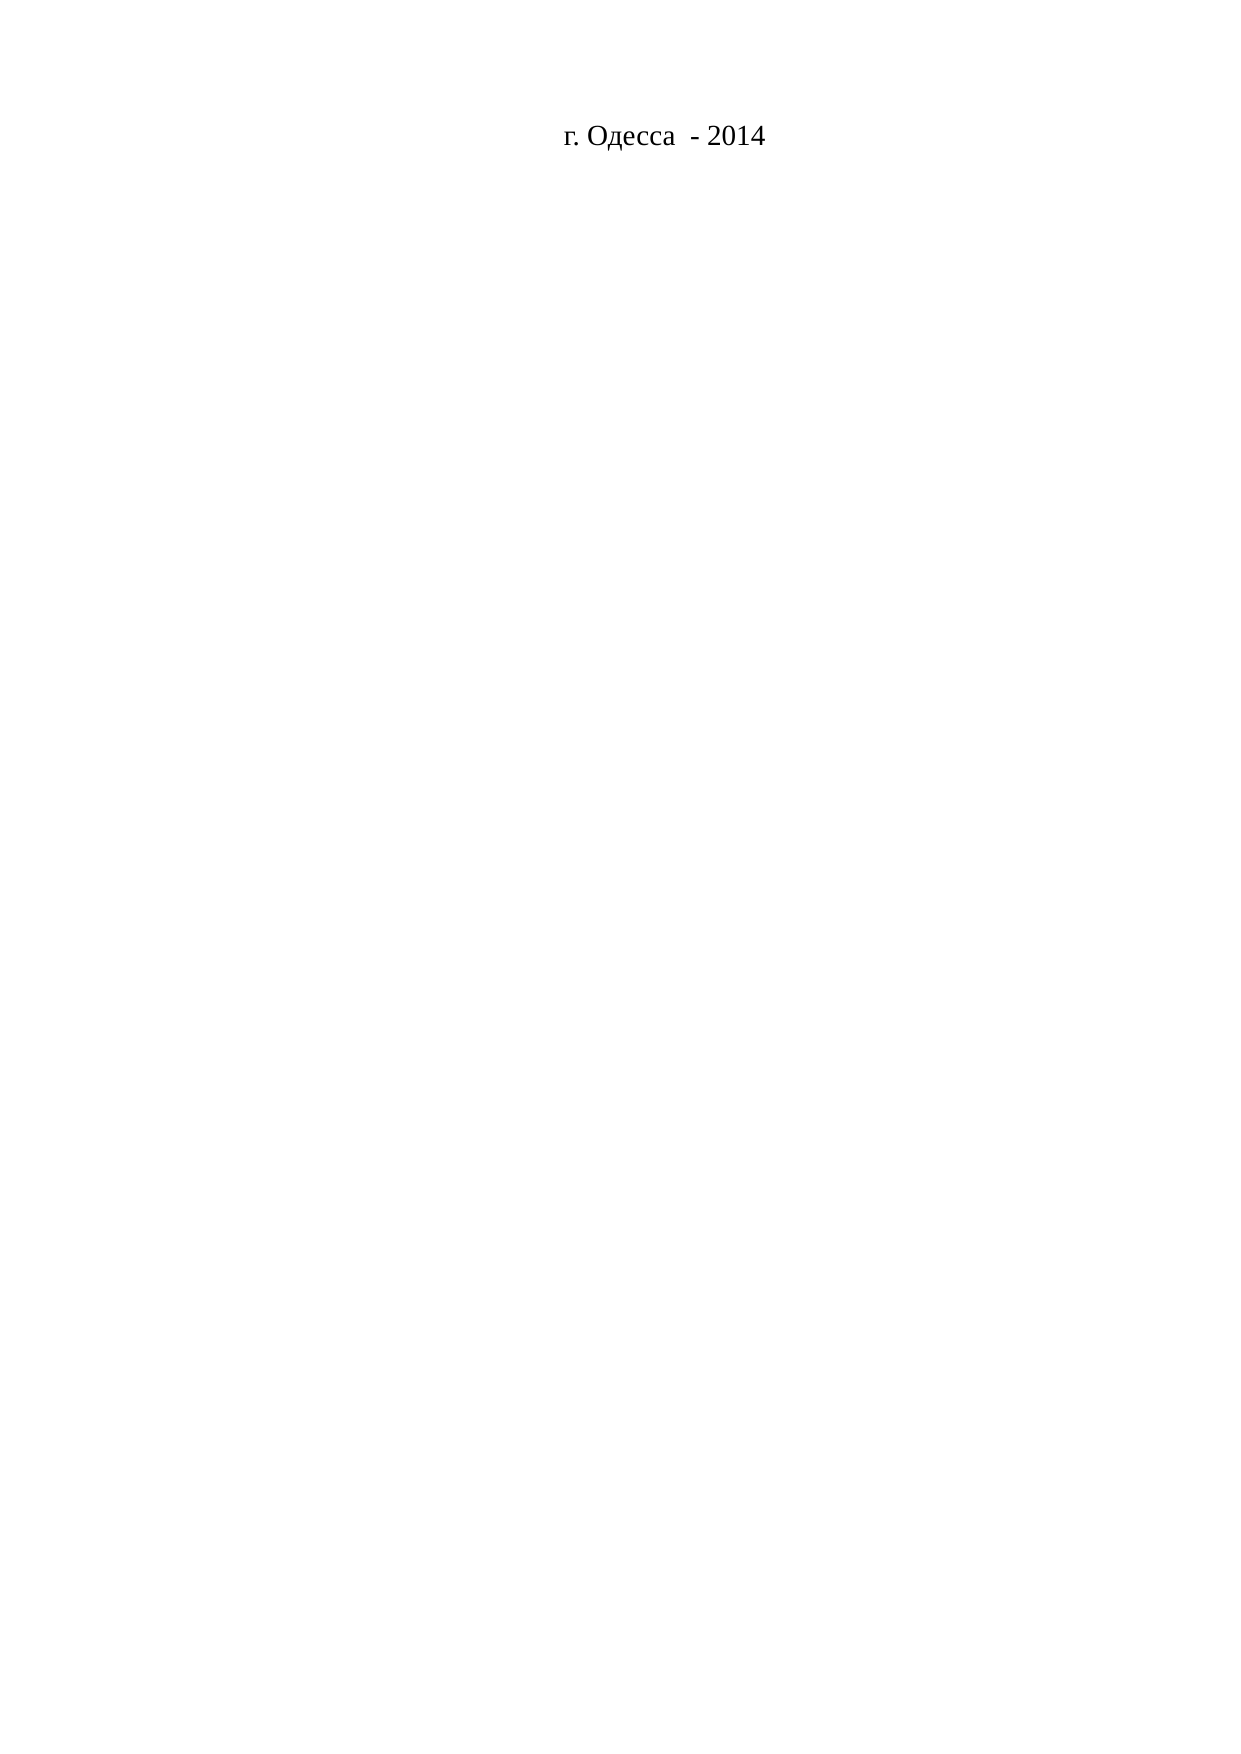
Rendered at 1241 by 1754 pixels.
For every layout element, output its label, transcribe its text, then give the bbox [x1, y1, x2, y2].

text г. Одесса - 2014 [177, 118, 1152, 152]
